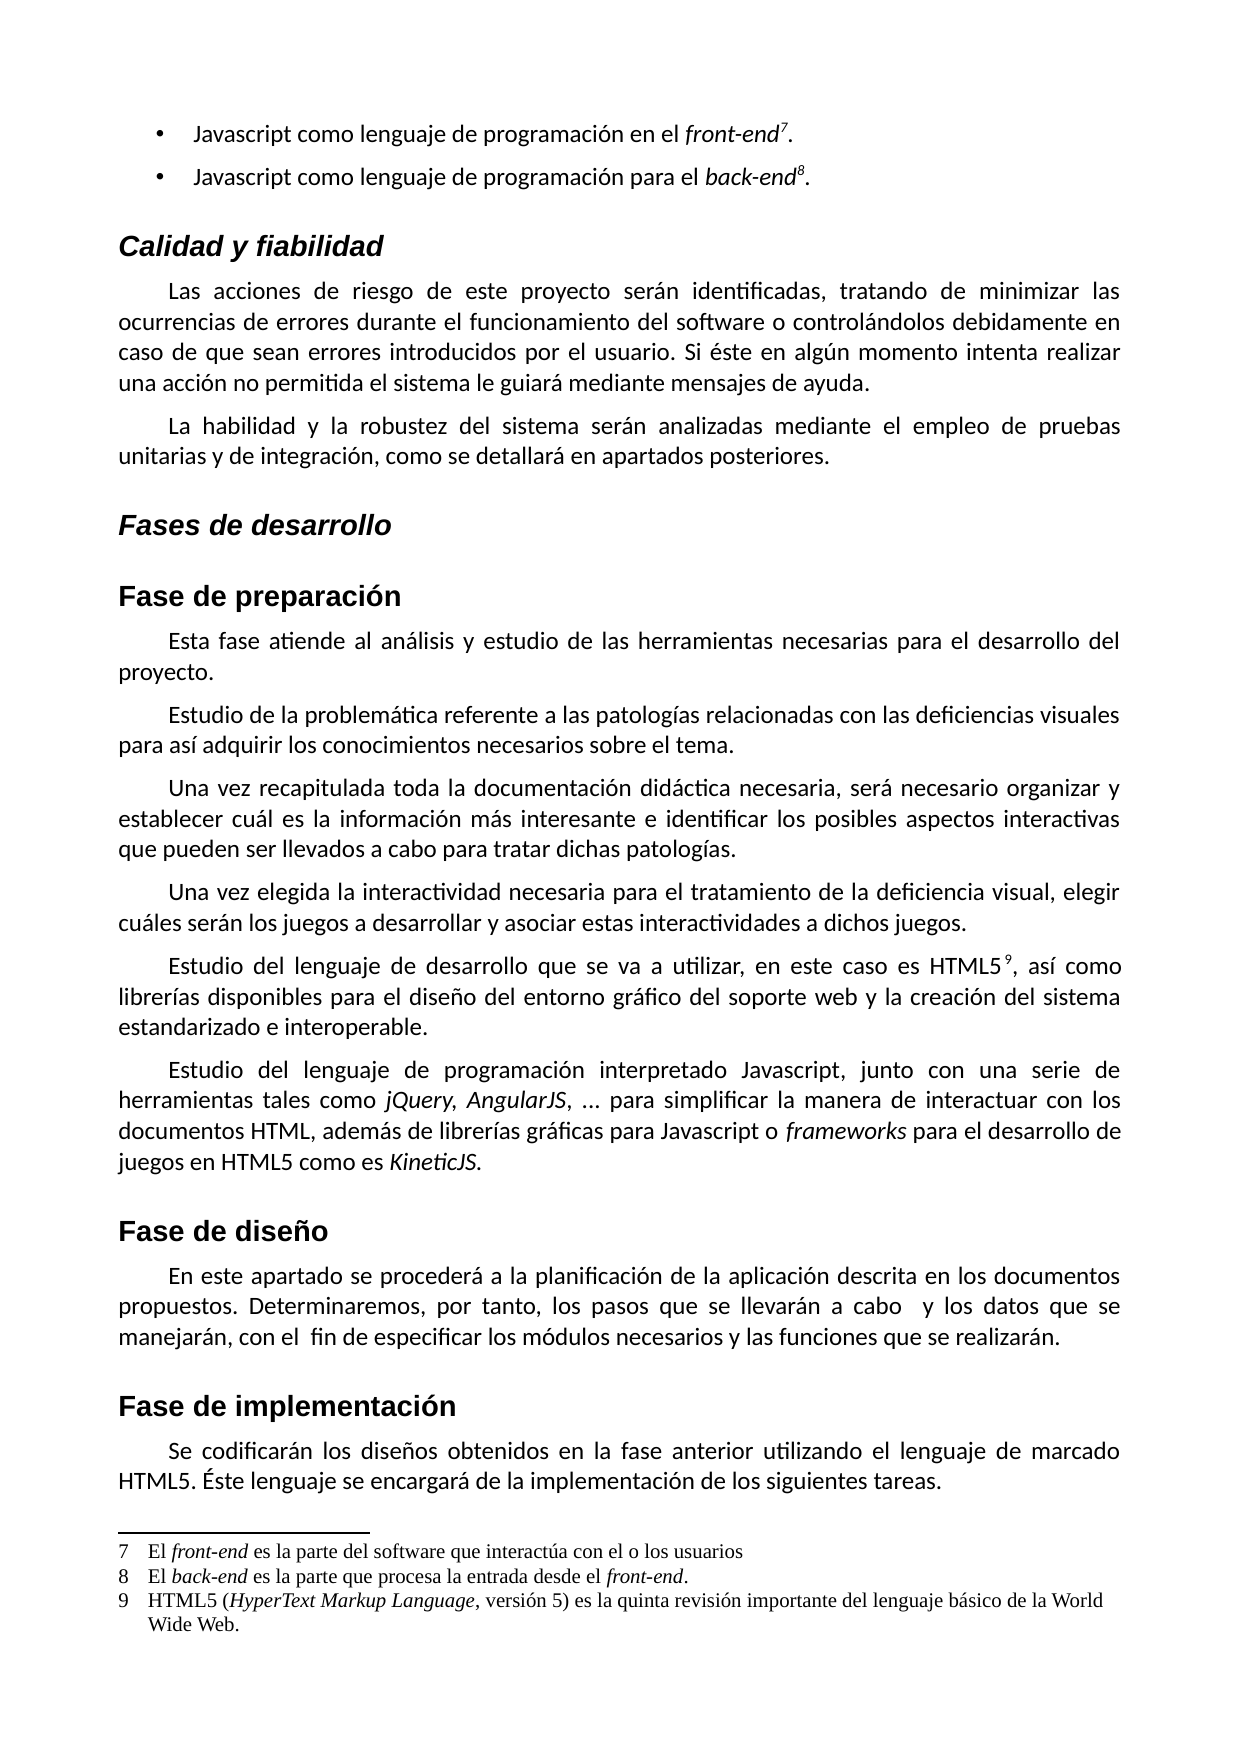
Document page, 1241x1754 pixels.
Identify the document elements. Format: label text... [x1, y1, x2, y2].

subtitle Fase de preparación [118, 579, 1122, 613]
text En este apartado se procederá a la planificación de la aplicación descrita en los documentos propuestos. Determinaremos, por tanto, los pasos que se llevarán a cabo y los datos que se manejarán, con el fin de especificar los módulos necesarios y las funciones que se realizarán. [118, 1260, 1122, 1351]
subtitle Fase de diseño [118, 1214, 1122, 1247]
text Estudio de la problemática referente a las patologías relacionadas con las deficiencias visuales para así adquirir los conocimientos necesarios sobre el tema. [118, 699, 1122, 760]
subtitle Fase de implementación [118, 1389, 1122, 1422]
list Javascript como lenguaje de programación en el front-end. [156, 118, 1122, 149]
list Javascript como lenguaje de programación para el back-end. [156, 161, 1122, 192]
subtitle Fases de desarrollo [118, 508, 1122, 542]
list El front-end es la parte del software que interactúa con el o los usuarios [118, 1539, 1122, 1563]
text HTML5 (HyperText Markup Language, versión 5) es la quinta revisión importante del lenguaje básico de la World Wide Web. [118, 1588, 1122, 1636]
text Las acciones de riesgo de este proyecto serán identificadas, tratando de minimizar las ocurrencias de errores durante el funcionamiento del software o controlándolos debidamente en caso de que sean errores introducidos por el usuario. Si éste en algún momento intenta realizar una acción no permitida el sistema le guiará mediante mensajes de ayuda. [118, 275, 1122, 397]
text Estudio del lenguaje de desarrollo que se va a utilizar, en este caso es HTML5, así como librerías disponibles para el diseño del entorno gráfico del soporte web y la creación del sistema estandarizado e interoperable. [118, 950, 1122, 1042]
subtitle Calidad y fiabilidad [118, 229, 1122, 263]
list El back-end es la parte que procesa la entrada desde el front-end. [118, 1563, 1122, 1588]
text La habilidad y la robustez del sistema serán analizadas mediante el empleo de pruebas unitarias y de integración, como se detallará en apartados posteriores. [118, 410, 1122, 471]
text Estudio del lenguaje de programación interpretado Javascript, junto con una serie de herramientas tales como jQuery, AngularJS, ... para simplificar la manera de interactuar con los documentos HTML, además de librerías gráficas para Javascript o frameworks para el desarrollo de juegos en HTML5 como es KineticJS. [118, 1054, 1122, 1176]
text Se codificarán los diseños obtenidos en la fase anterior utilizando el lenguaje de marcado HTML5. Éste lenguaje se encargará de la implementación de los siguientes tareas. [118, 1435, 1122, 1496]
text Una vez recapitulada toda la documentación didáctica necesaria, será necesario organizar y establecer cuál es la información más interesante e identificar los posibles aspectos interactivas que pueden ser llevados a cabo para tratar dichas patologías. [118, 772, 1122, 864]
text Esta fase atiende al análisis y estudio de las herramientas necesarias para el desarrollo del proyecto. [118, 625, 1122, 686]
text Una vez elegida la interactividad necesaria para el tratamiento de la deficiencia visual, elegir cuáles serán los juegos a desarrollar y asociar estas interactividades a dichos juegos. [118, 877, 1122, 938]
